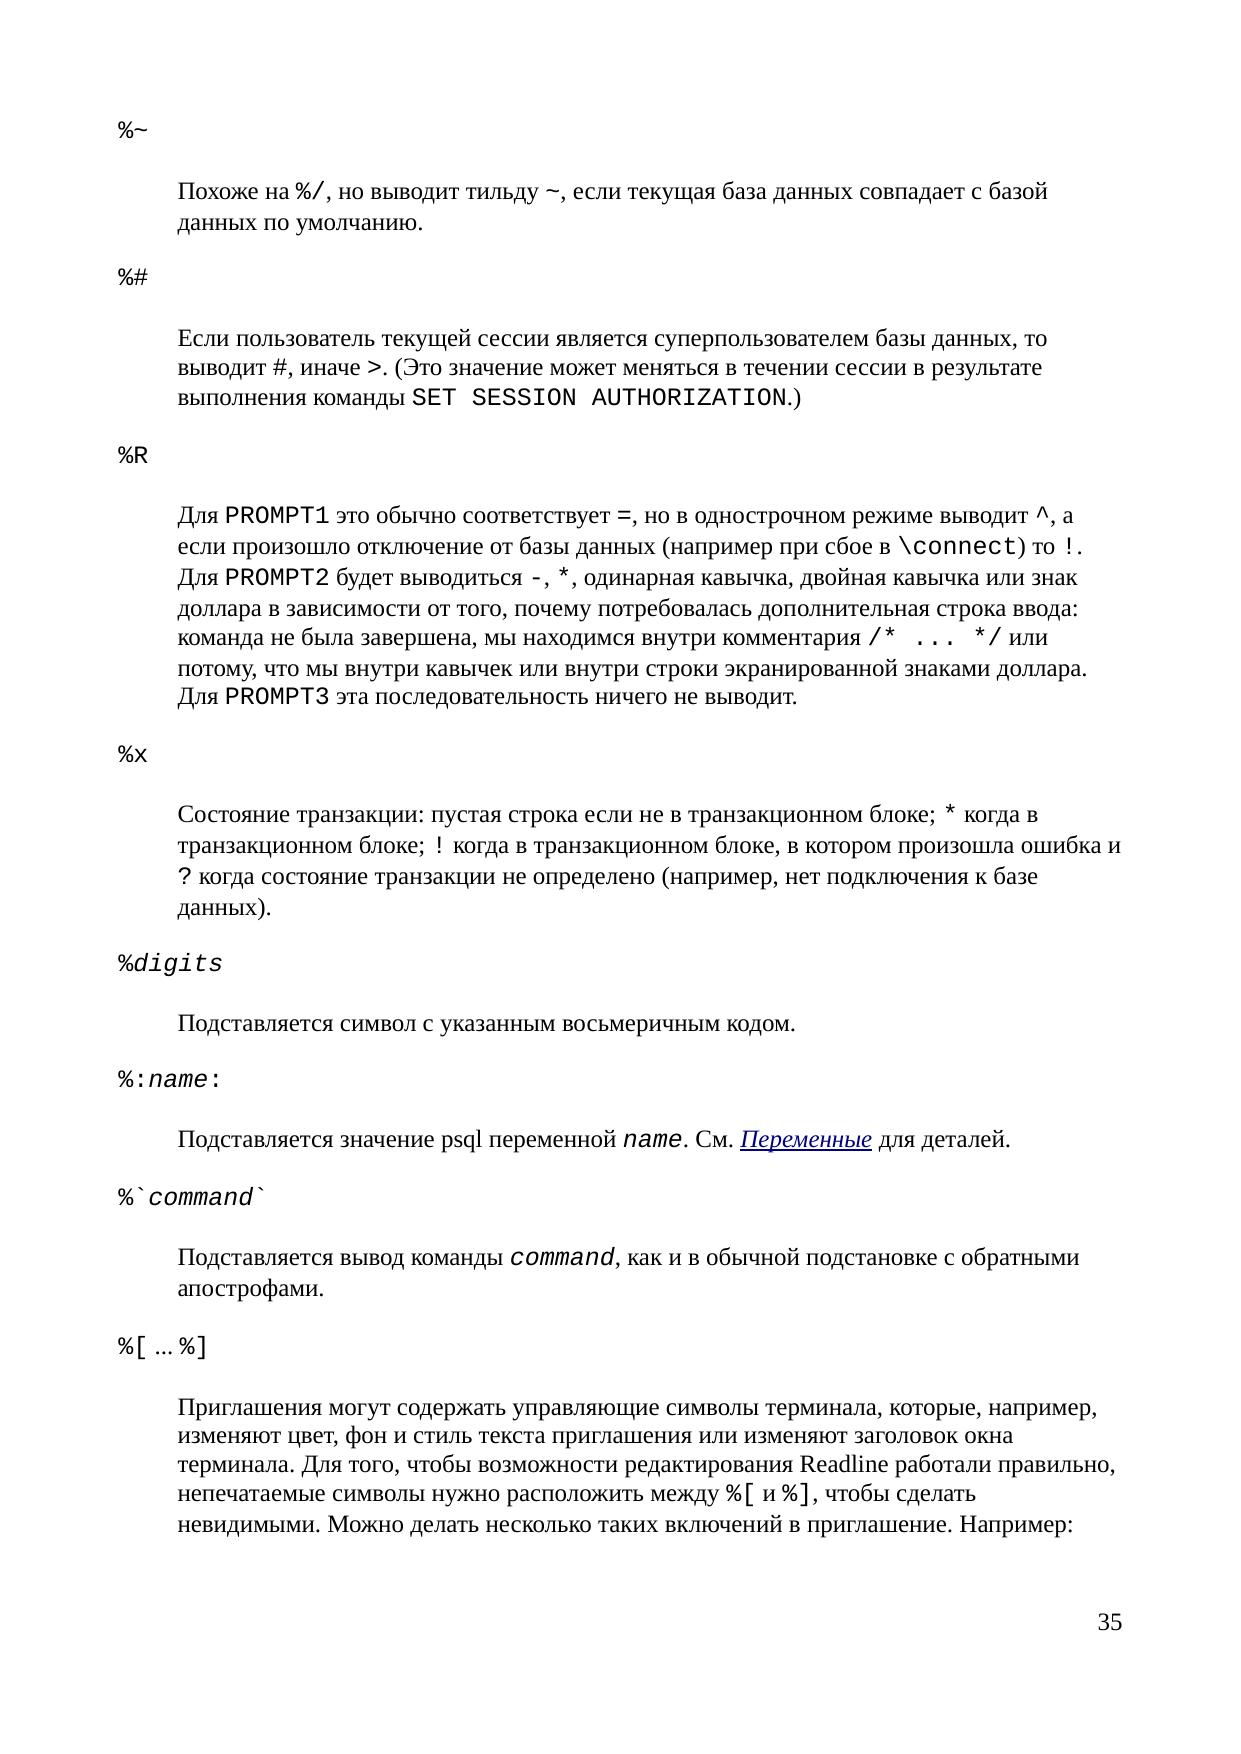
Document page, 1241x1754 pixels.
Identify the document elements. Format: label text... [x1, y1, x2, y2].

subtitle %# [118, 265, 1122, 293]
subtitle %R [118, 443, 1122, 471]
list Подставляется символ с указанным восьмеричным кодом. [177, 1008, 1122, 1037]
list Если пользователь текущей сессии является суперпользователем базы данных, то выводит #, иначе >. (Это значение может меняться в течении сессии в результате выполнения команды SET SESSION AUTHORIZATION.) [177, 323, 1122, 413]
subtitle %`command` [118, 1184, 1122, 1213]
subtitle %~ [118, 118, 1122, 146]
subtitle %x [118, 742, 1122, 770]
subtitle %digits [118, 950, 1122, 978]
list Для PROMPT1 это обычно соответствует =, но в однострочном режиме выводит ^, а если произошло отключение от базы данных (например при сбое в \connect) то !. Для PROMPT2 будет выводиться -, *, одинарная кавычка, двойная кавычка или знак доллара в зависимости от того, почему потребовалась дополнительная строка ввода: команда не была завершена, мы находимся внутри комментария /* ... */ или потому, что мы внутри кавычек или внутри строки экранированной знаками доллара. Для PROMPT3 эта последовательность ничего не выводит. [177, 501, 1122, 712]
list Похоже на %/, но выводит тильду ~, если текущая база данных совпадает с базой данных по умолчанию. [177, 176, 1122, 236]
subtitle %:name: [118, 1066, 1122, 1094]
list Состояние транзакции: пустая строка если не в транзакционном блоке; * когда в транзакционном блоке; ! когда в транзакционном блоке, в котором произошла ошибка и ? когда состояние транзакции не определено (например, нет подключения к базе данных). [177, 799, 1122, 921]
list Приглашения могут содержать управляющие символы терминала, которые, например, изменяют цвет, фон и стиль текста приглашения или изменяют заголовок окна терминала. Для того, чтобы возможности редактирования Readline работали правильно, непечатаемые символы нужно расположить между %[ и %], чтобы сделать невидимыми. Можно делать несколько таких включений в приглашение. Например: [177, 1392, 1122, 1537]
subtitle %[ ... %] [118, 1331, 1122, 1362]
list Подставляется значение psql переменной name. См. Переменные для деталей. [177, 1124, 1122, 1155]
list Подставляется вывод команды command, как и в обычной подстановке с обратными апострофами. [177, 1242, 1122, 1302]
